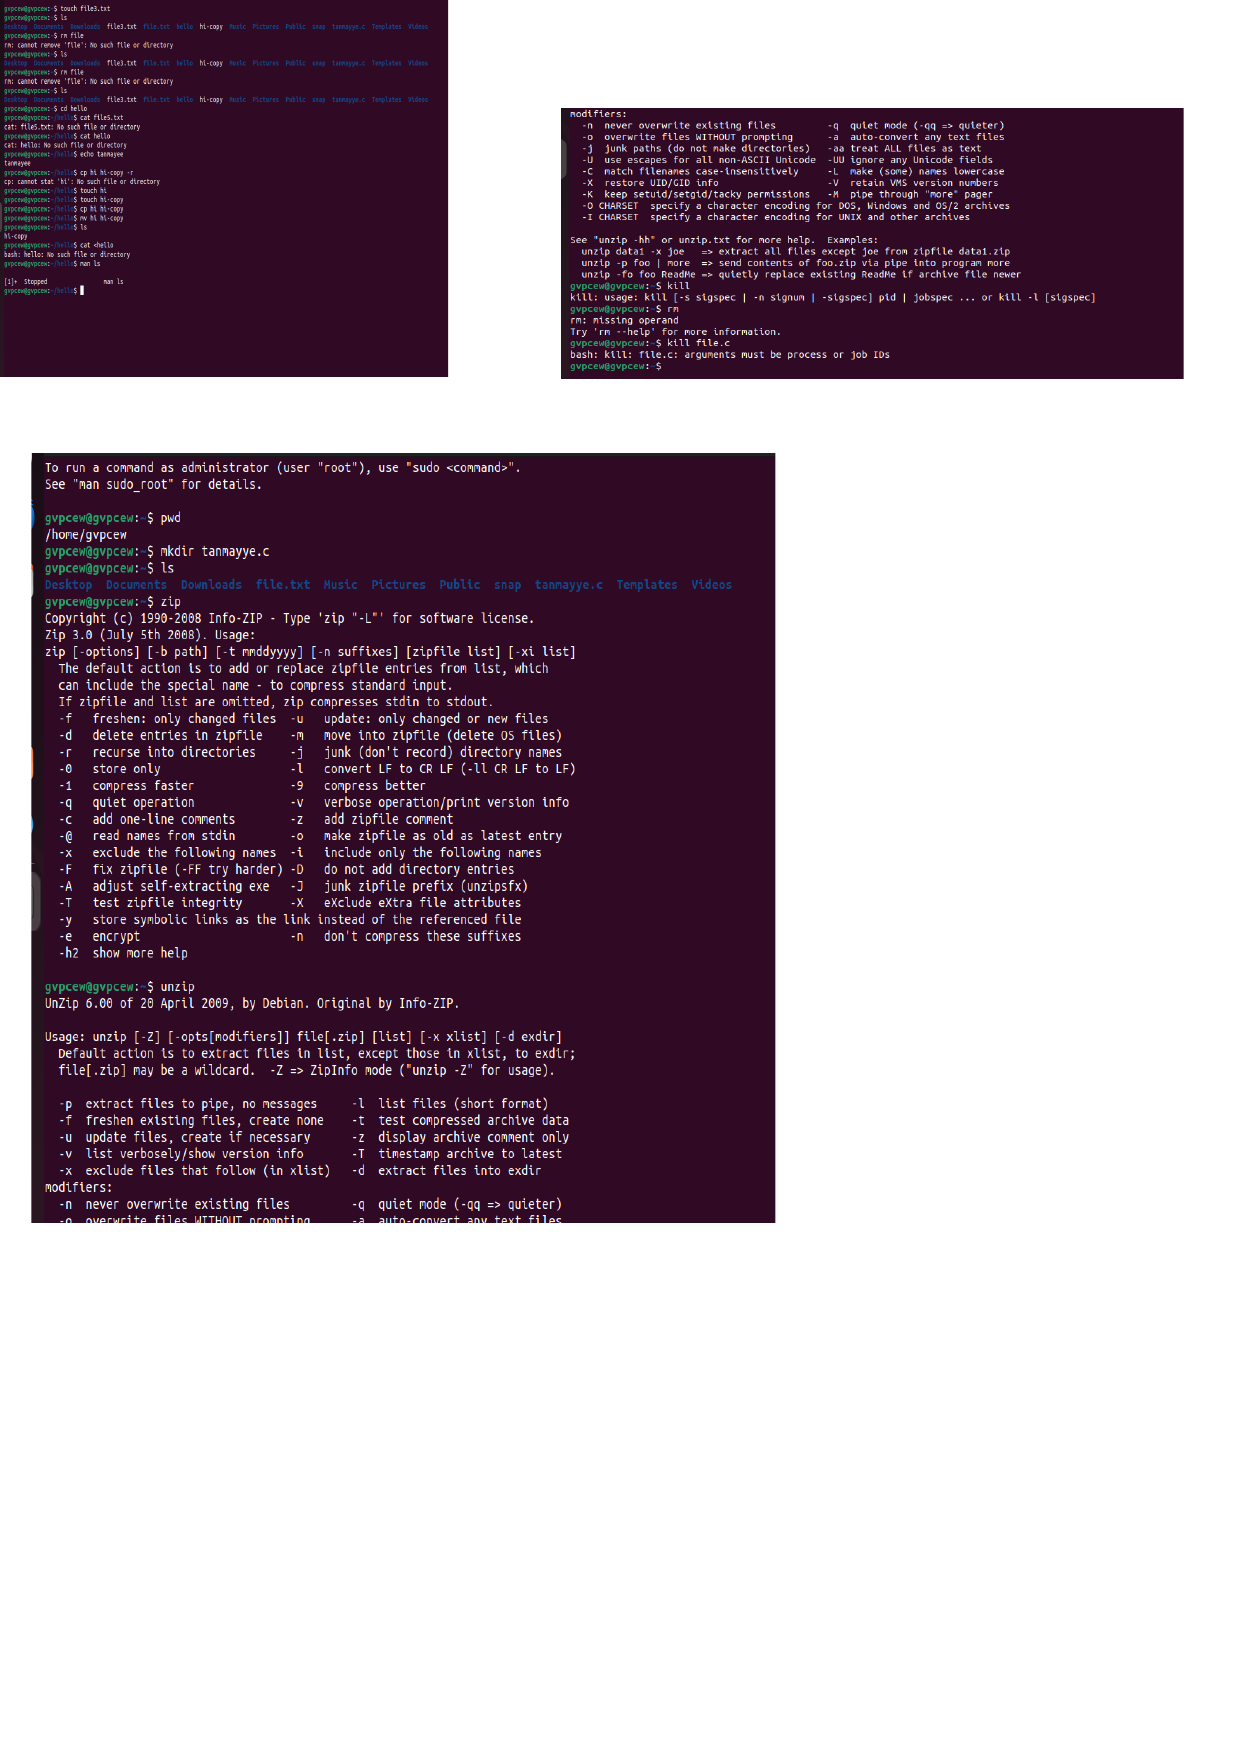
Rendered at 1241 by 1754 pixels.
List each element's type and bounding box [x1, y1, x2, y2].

picture [561, 108, 1184, 379]
picture [31, 453, 776, 1223]
picture [0, 0, 449, 377]
